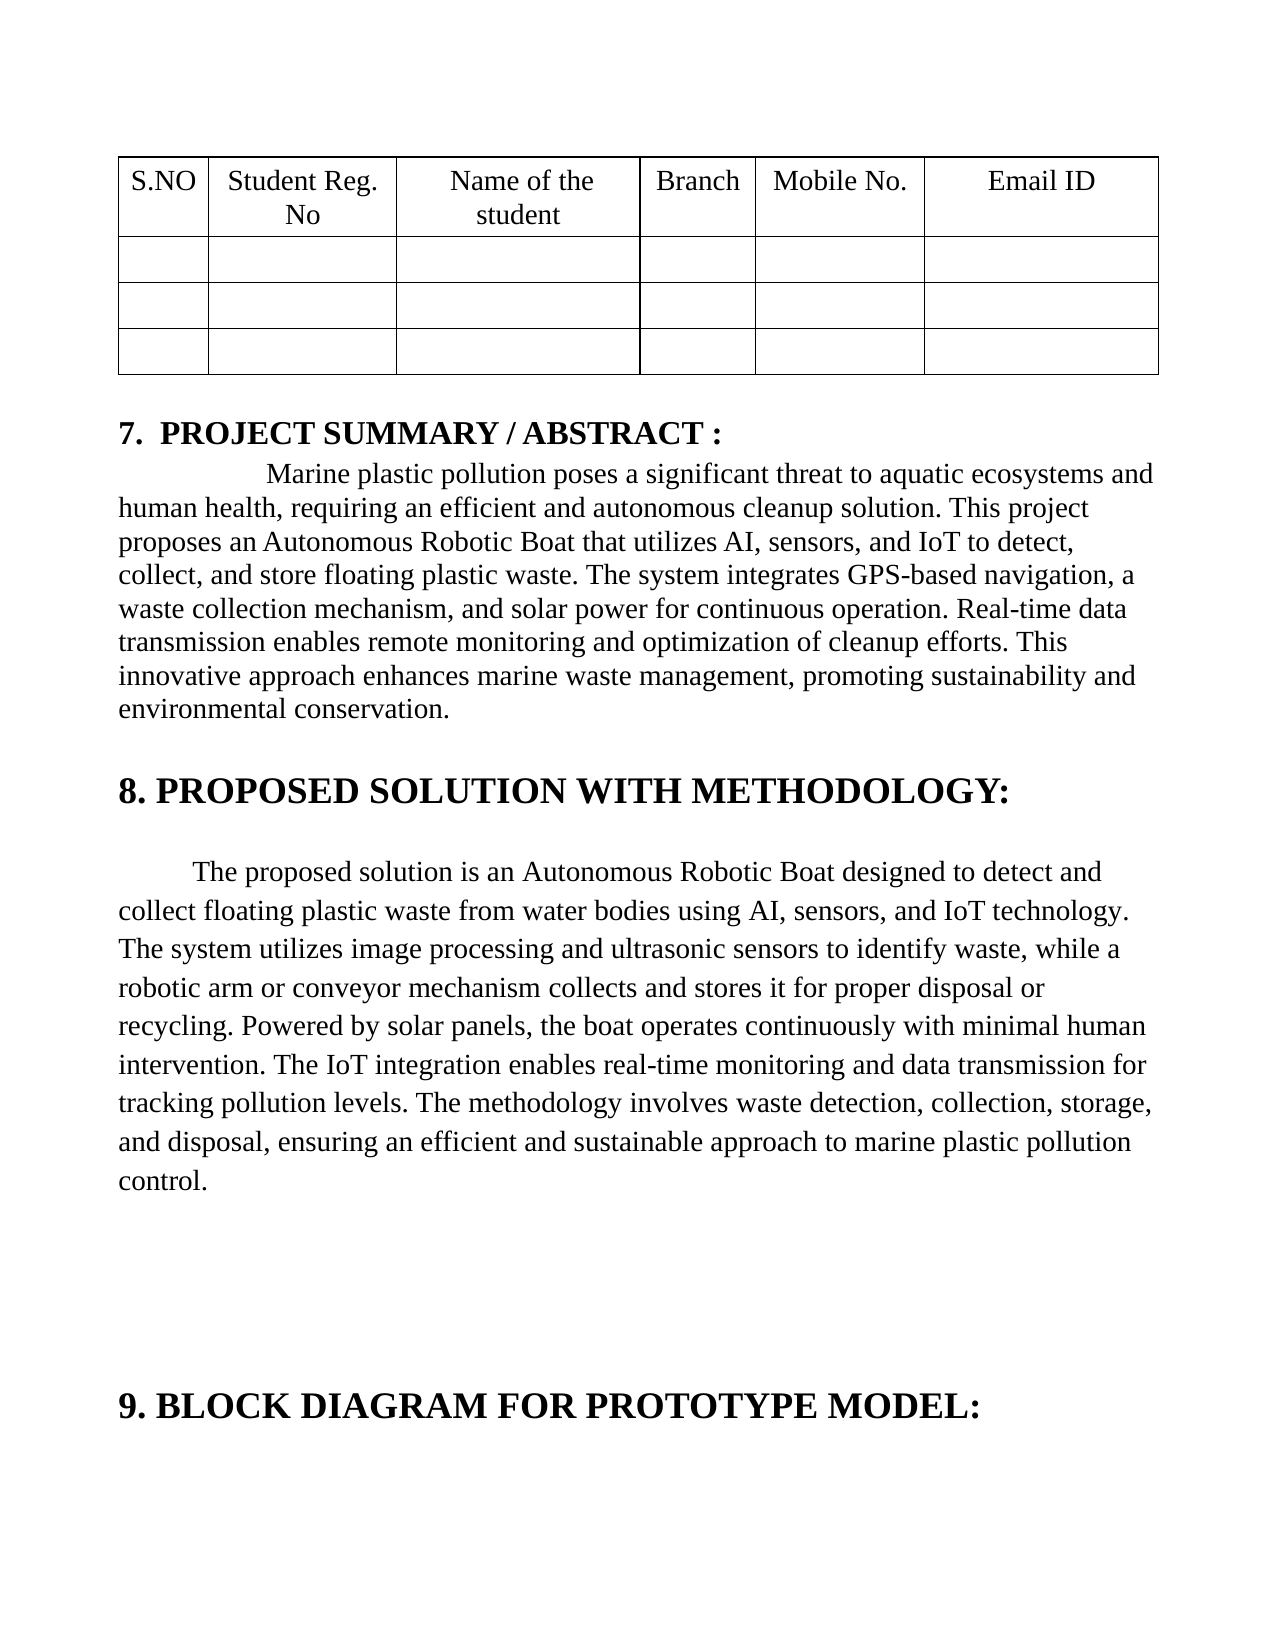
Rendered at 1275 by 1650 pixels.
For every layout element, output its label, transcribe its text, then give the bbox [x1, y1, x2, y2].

text 9. BLOCK DIAGRAM FOR PROTOTYPE MODEL: [118, 1383, 1157, 1427]
text Marine plastic pollution poses a significant threat to aquatic ecosystems and human health, requiring an efficient and autonomous cleanup solution. This project proposes an Autonomous Robotic Boat that utilizes AI, sensors, and IoT to detect, collect, and store floating plastic waste. The system integrates GPS-based navigation, a waste collection mechanism, and solar power for continuous operation. Real-time data transmission enables remote monitoring and optimization of cleanup efforts. This innovative approach enhances marine waste management, promoting sustainability and environmental conservation. [118, 452, 1157, 725]
table_cell [119, 237, 208, 282]
table_cell [397, 283, 639, 328]
text 8. PROPOSED SOLUTION WITH METHODOLOGY: [118, 768, 1157, 811]
table_cell [641, 283, 755, 328]
table_header Student Reg. No [209, 158, 396, 236]
table_cell [925, 283, 1158, 328]
table_cell [119, 283, 208, 328]
table_cell [756, 329, 924, 374]
table_cell [641, 329, 755, 374]
table_header Branch [641, 158, 755, 236]
table_cell [209, 237, 396, 282]
table_cell [119, 329, 208, 374]
table_cell [641, 237, 755, 282]
table_header S.NO [119, 158, 208, 236]
table_cell [925, 329, 1158, 374]
table_cell [756, 237, 924, 282]
table_cell [756, 283, 924, 328]
table_header Mobile No. [756, 158, 924, 236]
table_header Email ID [925, 158, 1158, 236]
table_cell [925, 237, 1158, 282]
text The proposed solution is an Autonomous Robotic Boat designed to detect and collect floating plastic waste from water bodies using AI, sensors, and IoT technology. The system utilizes image processing and ultrasonic sensors to identify waste, while a robotic arm or conveyor mechanism collects and stores it for proper disposal or recycling. Powered by solar panels, the boat operates continuously with minimal human intervention. The IoT integration enables real-time monitoring and data transmission for tracking pollution levels. The methodology involves waste detection, collection, storage, and disposal, ensuring an efficient and sustainable approach to marine plastic pollution control. [118, 854, 1157, 1196]
table_header Name of the student [397, 158, 639, 236]
text 7. PROJECT SUMMARY / ABSTRACT : [118, 413, 1157, 452]
table_cell [397, 329, 639, 374]
table_cell [209, 329, 396, 374]
table_cell [397, 237, 639, 282]
table_cell [209, 283, 396, 328]
